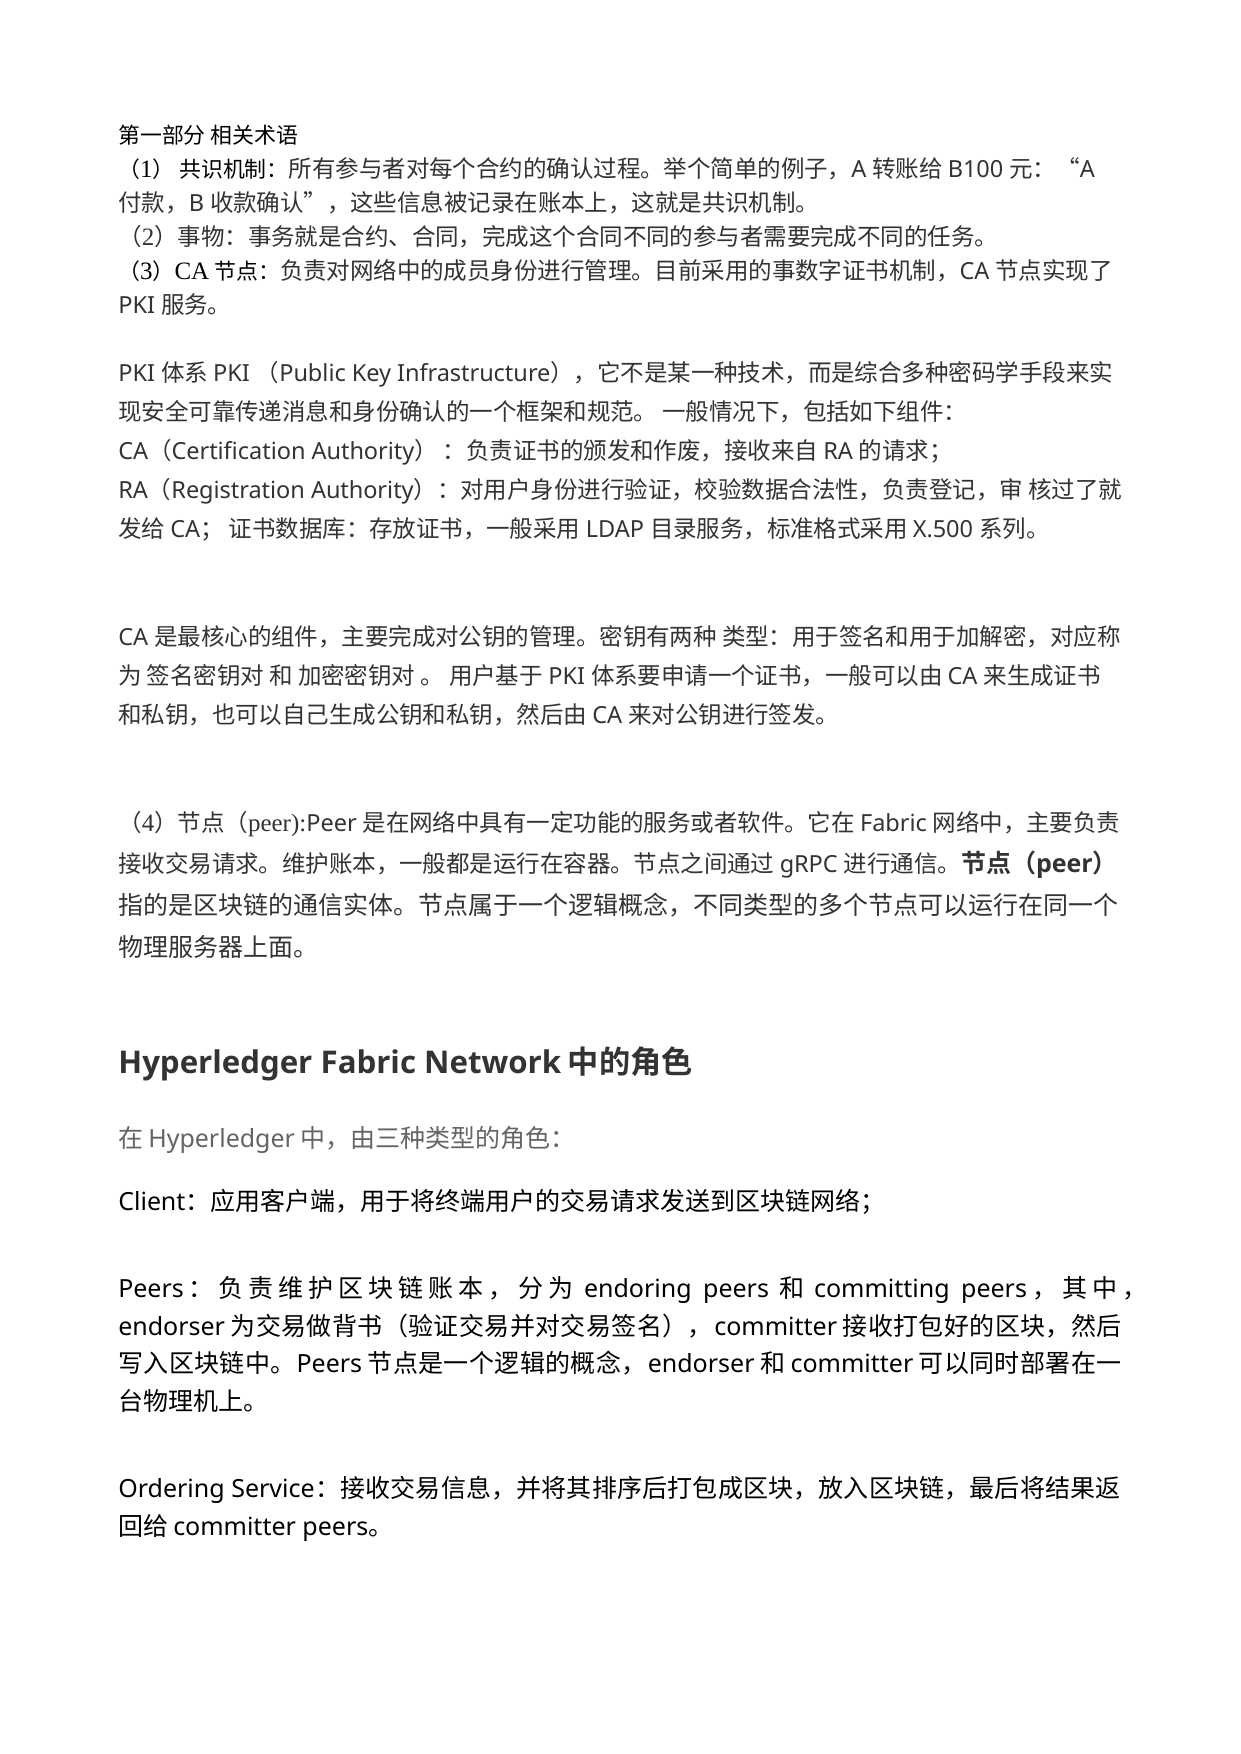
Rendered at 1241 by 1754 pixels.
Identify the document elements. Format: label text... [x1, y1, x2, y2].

text PKI 体系 PKI （Public Key Infrastructure），它不是某一种技术，而是综合多种密码学手段来实现安全可靠传递消息和身份确认的一个框架和规范。 一般情况下，包括如下组件： CA（Certification Authority） ：负责证书的颁发和作废，接收来自 RA 的请求； RA（Registration Authority）：对用户身份进行验证，校验数据合法性，负责登记，审 核过了就发给 CA； 证书数据库：存放证书，一般采用 LDAP 目录服务，标准格式采用 X.500 系列。 [118, 354, 1122, 544]
text （3）CA节点：负责对网络中的成员身份进行管理。目前采用的事数字证书机制，CA 节点实现了 PKI 服务。 [118, 252, 1122, 320]
text Ordering Service：接收交易信息，并将其排序后打包成区块，放入区块链，最后将结果返回给committer peers。 [118, 1467, 1122, 1542]
text （1） 共识机制：所有参与者对每个合约的确认过程。举个简单的例子，A 转账给 B100 元：“A 付款，B 收款确认”，这些信息被记录在账本上，这就是共识机制。 [118, 150, 1122, 218]
text （4）节点（peer):Peer 是在网络中具有一定功能的服务或者软件。它在 Fabric 网络中，主要负责接收交易请求。维护账本，一般都是运行在容器。节点之间通过 gRPC 进行通信。节点（peer）指的是区块链的通信实体。节点属于一个逻辑概念，不同类型的多个节点可以运行在同一个物理服务器上面。 [118, 804, 1122, 963]
text Peers：负责维护区块链账本，分为endoring peers和committing peers，其中，endorser为交易做背书（验证交易并对交易签名），committer接收打包好的区块，然后写入区块链中。Peers节点是一个逻辑的概念，endorser和committer可以同时部署在一台物理机上。 [118, 1267, 1122, 1417]
text CA 是最核心的组件，主要完成对公钥的管理。密钥有两种 类型：用于签名和用于加解密，对应称为 签名密钥对 和 加密密钥对 。 用户基于 PKI 体系要申请一个证书，一般可以由 CA 来生成证书和私钥，也可以自己生成公钥和私钥，然后由 CA 来对公钥进行签发。 [118, 618, 1122, 731]
text Client：应用客户端，用于将终端用户的交易请求发送到区块链网络； [118, 1180, 1122, 1217]
text 第一部分 相关术语 [118, 118, 1122, 150]
subtitle Hyperledger Fabric Network中的角色 [118, 1038, 1122, 1083]
text （2）事物：事务就是合约、合同，完成这个合同不同的参与者需要完成不同的任务。 [118, 218, 1122, 252]
text 在Hyperledger中，由三种类型的角色： [118, 1117, 1122, 1155]
